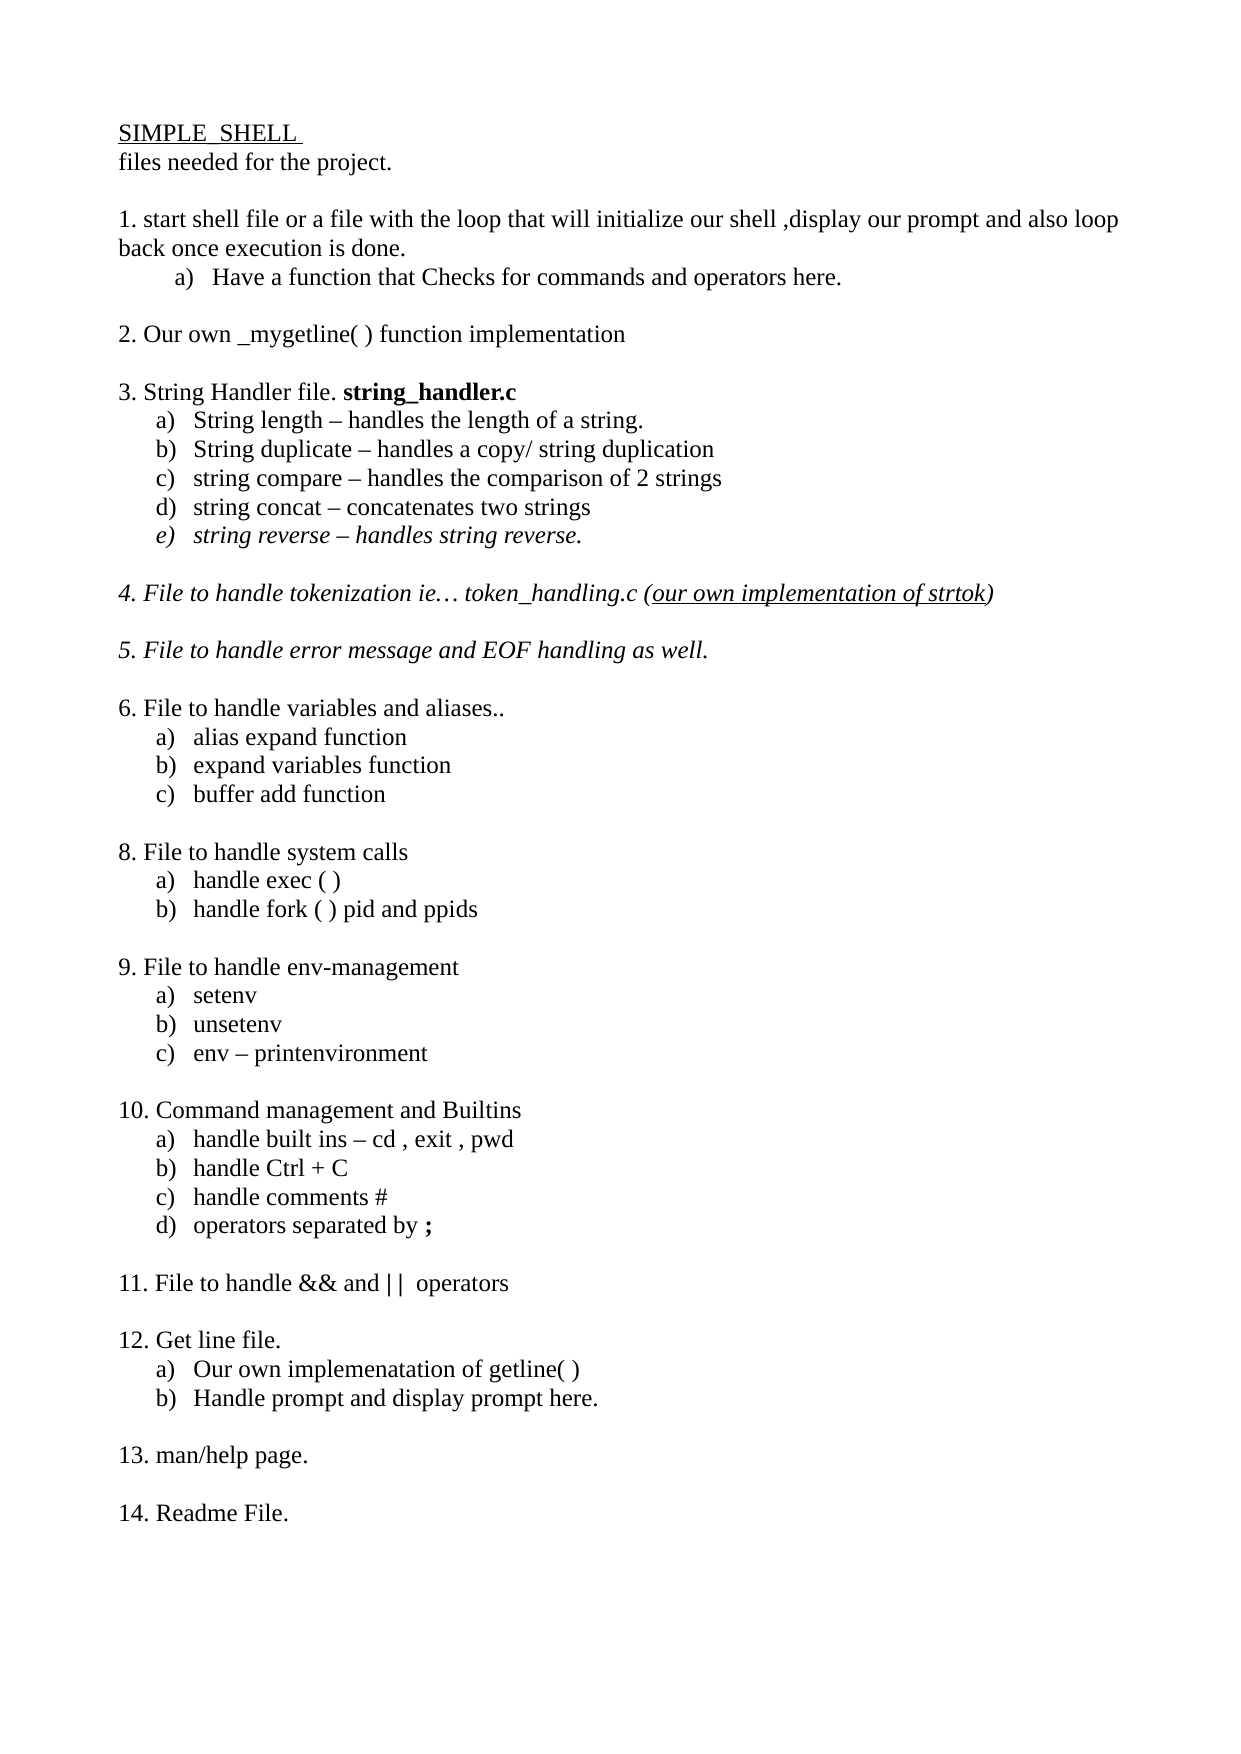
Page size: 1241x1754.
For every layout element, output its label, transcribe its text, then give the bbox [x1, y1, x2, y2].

text 8. File to handle system calls [118, 837, 1122, 866]
list Have a function that Checks for commands and operators here. [174, 262, 1122, 291]
list expand variables function [156, 751, 1122, 779]
text 9. File to handle env-management [118, 952, 1122, 981]
list Our own implemenatation of getline( ) [156, 1354, 1122, 1383]
list string compare – handles the comparison of 2 strings [156, 463, 1122, 492]
text files needed for the project. [118, 147, 1122, 176]
text 14. Readme File. [118, 1498, 1122, 1527]
list String duplicate – handles a copy/ string duplication [156, 434, 1122, 463]
text 10. Command management and Builtins [118, 1096, 1122, 1124]
list handle Ctrl + C [156, 1153, 1122, 1182]
text 4. File to handle tokenization ie… token_handling.c (our own implementation of strtok) [118, 578, 1122, 607]
text 1. start shell file or a file with the loop that will initialize our shell ,display our prompt and also loop back once execution is done. [118, 204, 1122, 262]
list handle built ins – cd , exit , pwd [156, 1124, 1122, 1153]
text 3. String Handler file. string_handler.c [118, 377, 1122, 406]
list buffer add function [156, 779, 1122, 808]
list Handle prompt and display prompt here. [156, 1383, 1122, 1412]
list string concat – concatenates two strings [156, 492, 1122, 521]
list String length – handles the length of a string. [156, 406, 1122, 434]
list env – printenvironment [156, 1038, 1122, 1067]
list operators separated by ; [156, 1211, 1122, 1239]
text 2. Our own _mygetline( ) function implementation [118, 319, 1122, 348]
list unsetenv [156, 1009, 1122, 1038]
text 6. File to handle variables and aliases.. [118, 693, 1122, 722]
list alias expand function [156, 722, 1122, 751]
list string reverse – handles string reverse. [156, 521, 1122, 549]
text SIMPLE_SHELL [118, 118, 1122, 147]
list setenv [156, 981, 1122, 1009]
text 5. File to handle error message and EOF handling as well. [118, 636, 1122, 664]
list handle exec ( ) [156, 866, 1122, 894]
text 13. man/help page. [118, 1441, 1122, 1469]
list handle comments # [156, 1182, 1122, 1211]
text 11. File to handle && and | | operators [118, 1268, 1122, 1297]
text 12. Get line file. [118, 1326, 1122, 1354]
list handle fork ( ) pid and ppids [156, 894, 1122, 923]
